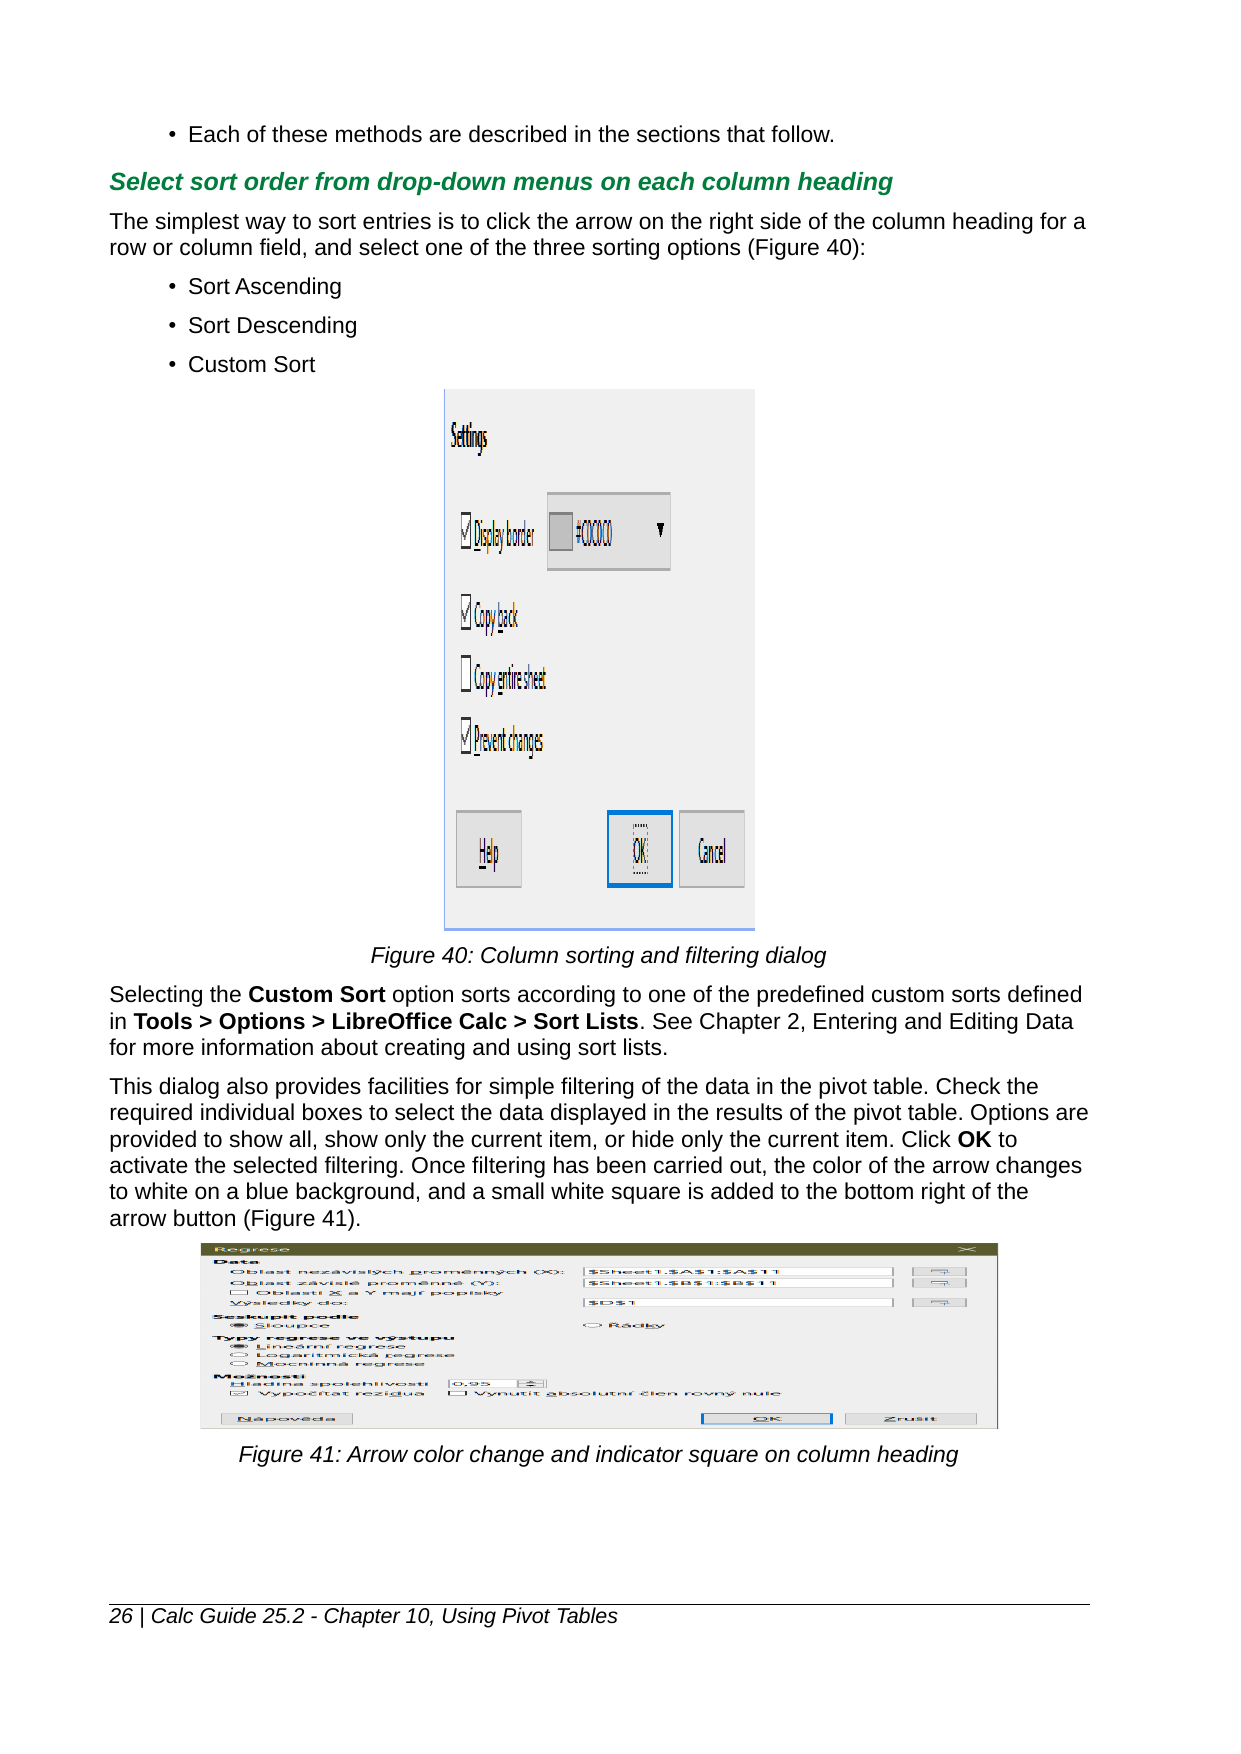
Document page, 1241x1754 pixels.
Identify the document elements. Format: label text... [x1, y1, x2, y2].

subtitle Select sort order from drop-down menus on each column heading [109, 167, 1090, 196]
text Selecting the Custom Sort option sorts according to one of the predefined custom sorts defined in Tools > Options > LibreOffice Calc > Sort Lists. See Chapter 2, Entering and Editing Data for more information about creating and using sort lists. [109, 981, 1090, 1060]
list Sort Ascending [168, 273, 1090, 299]
picture [200, 1243, 999, 1429]
picture [443, 389, 755, 931]
list Each of these methods are described in the sections that follow. [168, 121, 1090, 147]
list The simplest way to sort entries is to click the arrow on the right side of the column heading for a row or column field, and select one of the three sorting options (Figure 40): [109, 208, 1090, 261]
text Figure 40: Column sorting and filtering dialog [370, 942, 829, 969]
text This dialog also provides facilities for simple filtering of the data in the pivot table. Check the required individual boxes to select the data displayed in the results of the pivot table. Options are provided to show all, show only the current item, or hide only the current item. Click OK to activate the selected filtering. Once filtering has been carried out, the color of the arrow changes to white on a blue background, and a small white square is added to the bottom right of the arrow button (Figure 41). [109, 1073, 1090, 1231]
text Figure 41: Arrow color change and indicator square on column heading [201, 1441, 998, 1468]
list Sort Descending [168, 312, 1090, 338]
list Custom Sort [168, 351, 1090, 377]
